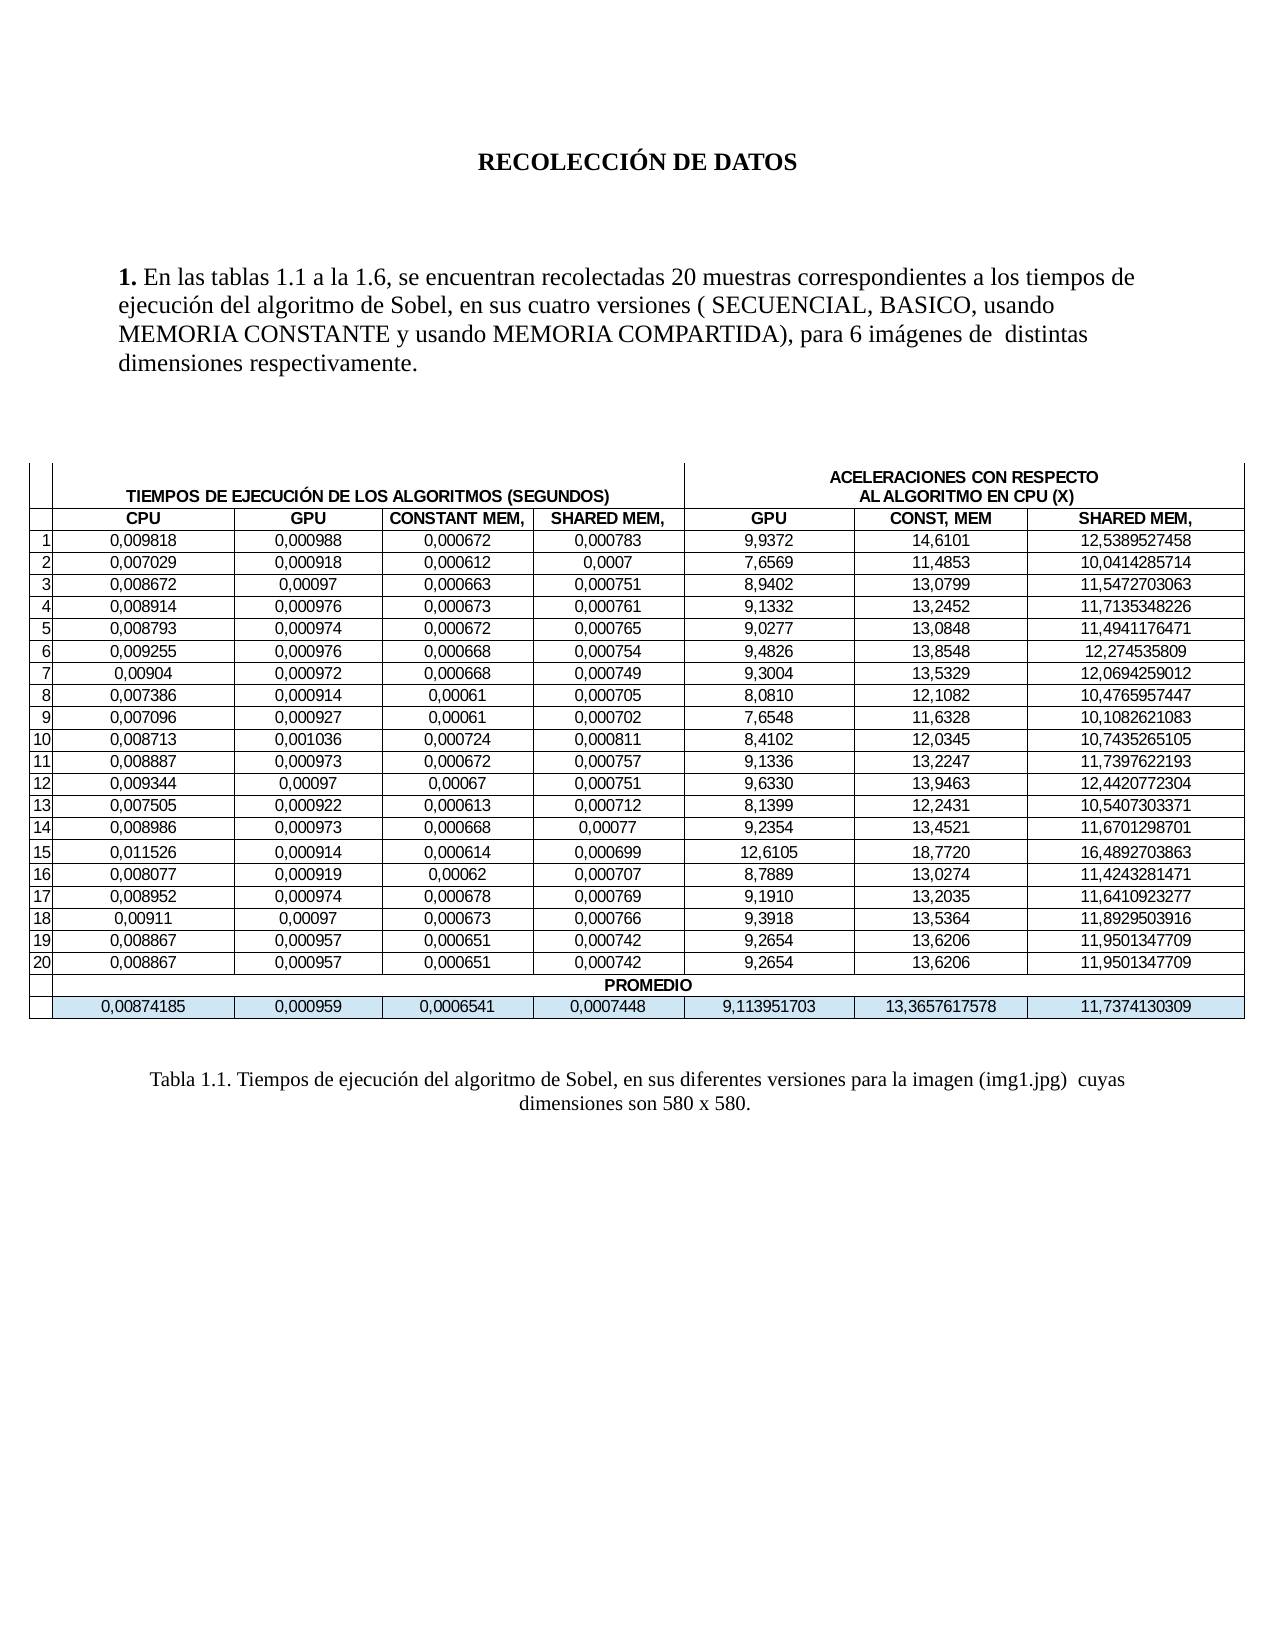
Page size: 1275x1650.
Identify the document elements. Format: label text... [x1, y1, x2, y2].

text 1. En las tablas 1.1 a la 1.6, se encuentran recolectadas 20 muestras correspondientes a los tiempos de ejecución del algoritmo de Sobel, en sus cuatro versiones ( SECUENCIAL, BASICO, usando MEMORIA CONSTANTE y usando MEMORIA COMPARTIDA), para 6 imágenes de distintas dimensiones respectivamente. [118, 262, 1157, 377]
text RECOLECCIÓN DE DATOS [118, 147, 1157, 176]
text Tabla 1.1. Tiempos de ejecución del algoritmo de Sobel, en sus diferentes versiones para la imagen (img1.jpg) cuyas dimensiones son 580 x 580. [118, 1067, 1157, 1115]
